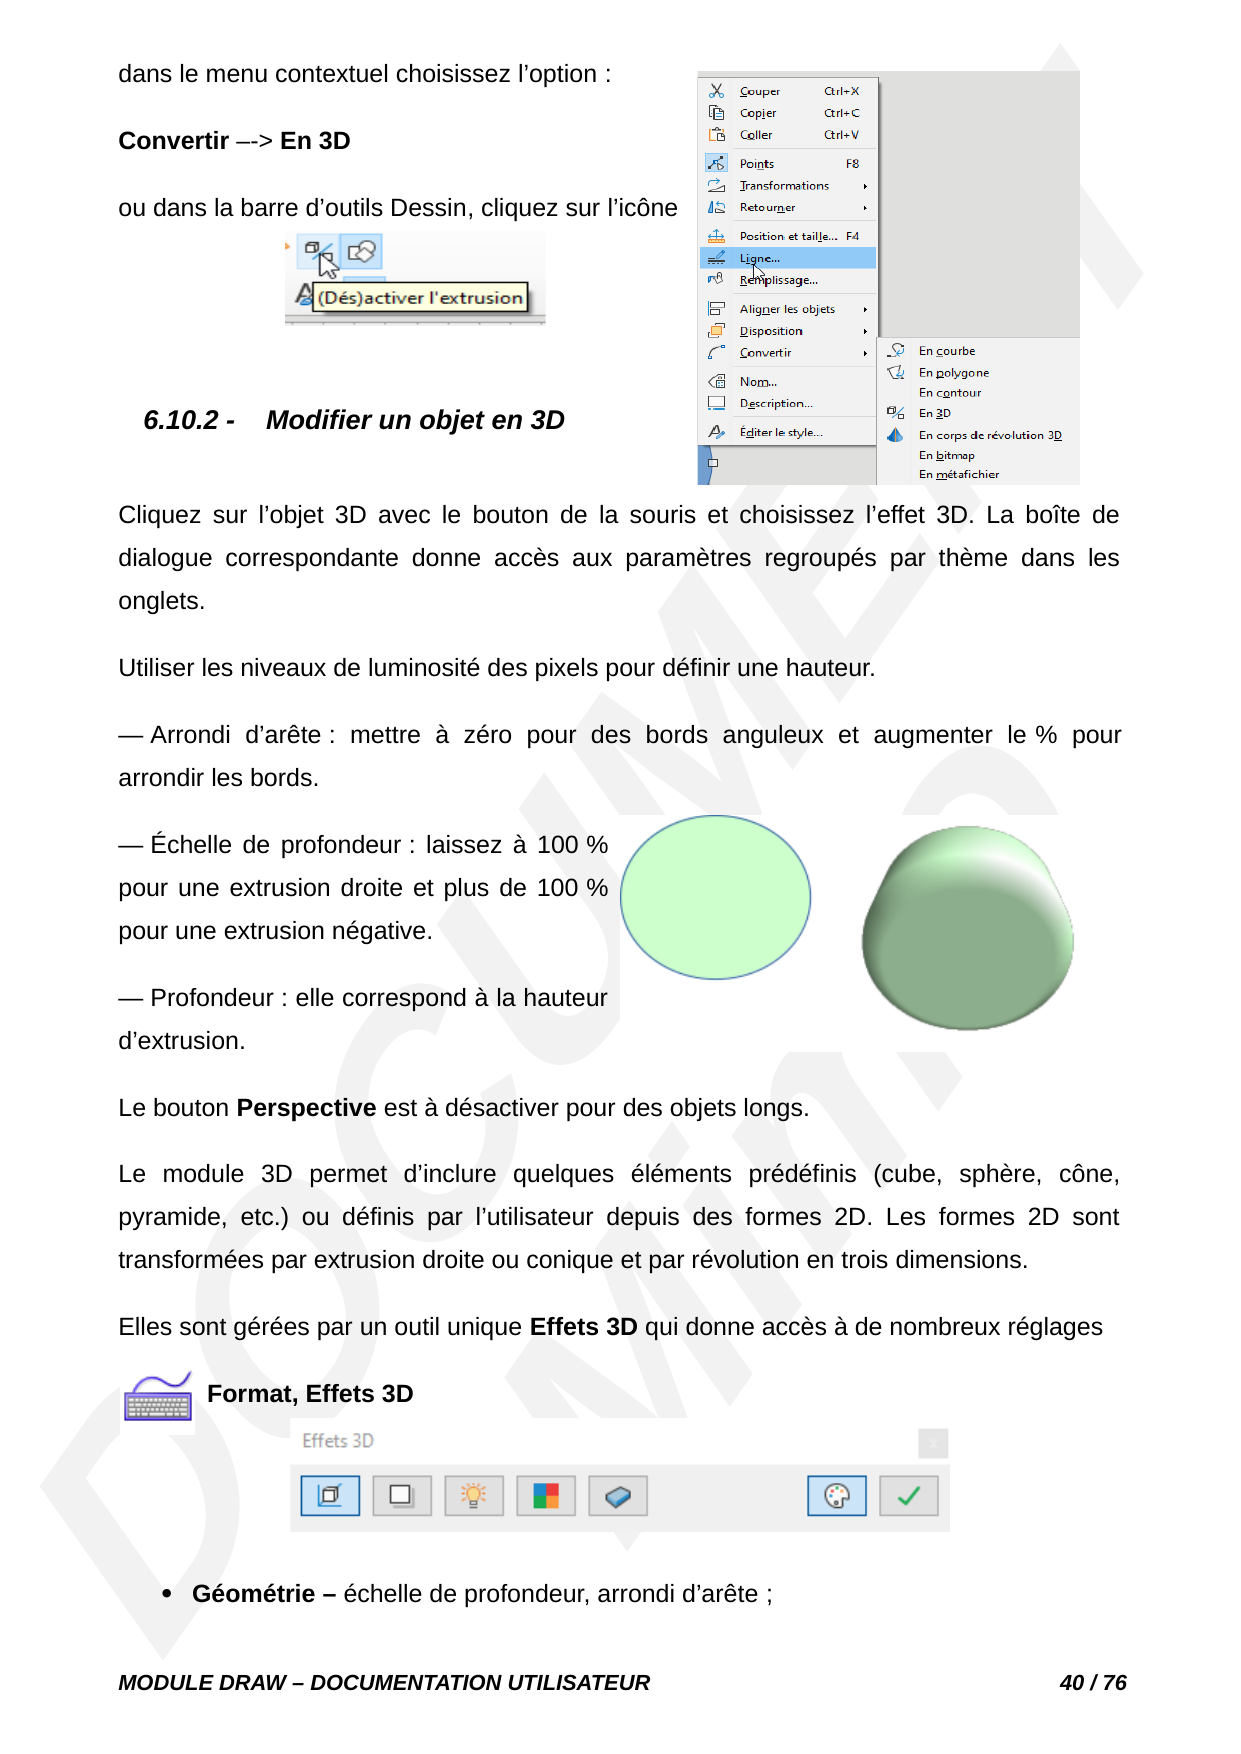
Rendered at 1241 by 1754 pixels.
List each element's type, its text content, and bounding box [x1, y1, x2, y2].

text [1091, 829, 1122, 944]
text Cliquez sur l’objet 3D avec le bouton de la souris et choisissez l’effet 3D. La boîte de dialogue correspondante donne accès aux paramètres regroupés par thème dans les onglets. [118, 500, 1122, 615]
text — Profondeur : elle correspond à la hauteur d’extrusion. [118, 983, 1122, 1054]
picture [697, 71, 1080, 485]
list Géométrie – échelle de profondeur, arrondi d’arête ; [162, 1579, 1122, 1608]
picture [120, 1360, 195, 1435]
subtitle Modifier un objet en 3D [143, 404, 697, 435]
subtitle [1080, 404, 1122, 435]
text ou dans la barre d’outils Dessin, cliquez sur l’icône [118, 193, 697, 221]
text — Arrondi d’arête : mettre à zéro pour des bords anguleux et augmenter le % pour arrondir les bords. [118, 720, 1122, 792]
text — Échelle de profondeur : laissez à 100 % pour une extrusion droite et plus de 100 % pour une extrusion négative. [118, 829, 620, 944]
text Format, Effets 3D [195, 1379, 1122, 1408]
picture [290, 1418, 950, 1532]
picture [285, 231, 546, 326]
text Le bouton Perspective est à désactiver pour des objets longs. [118, 1092, 1122, 1121]
text Convertir –-> En 3D [118, 126, 697, 154]
text Elles sont gérées par un outil unique Effets 3D qui donne accès à de nombreux réglages [118, 1312, 1122, 1341]
text [1080, 193, 1122, 221]
text Utiliser les niveaux de luminosité des pixels pour définir une hauteur. [118, 653, 1122, 682]
text Le module 3D permet d’inclure quelques éléments prédéfinis (cube, sphère, cône, pyramide, etc.) ou définis par l’utilisateur depuis des formes 2D. Les formes 2D sont transformées par extrusion droite ou conique et par révolution en trois dimensions. [118, 1159, 1122, 1274]
text [1080, 126, 1122, 154]
text dans le menu contextuel choisissez l’option : [118, 59, 1122, 88]
